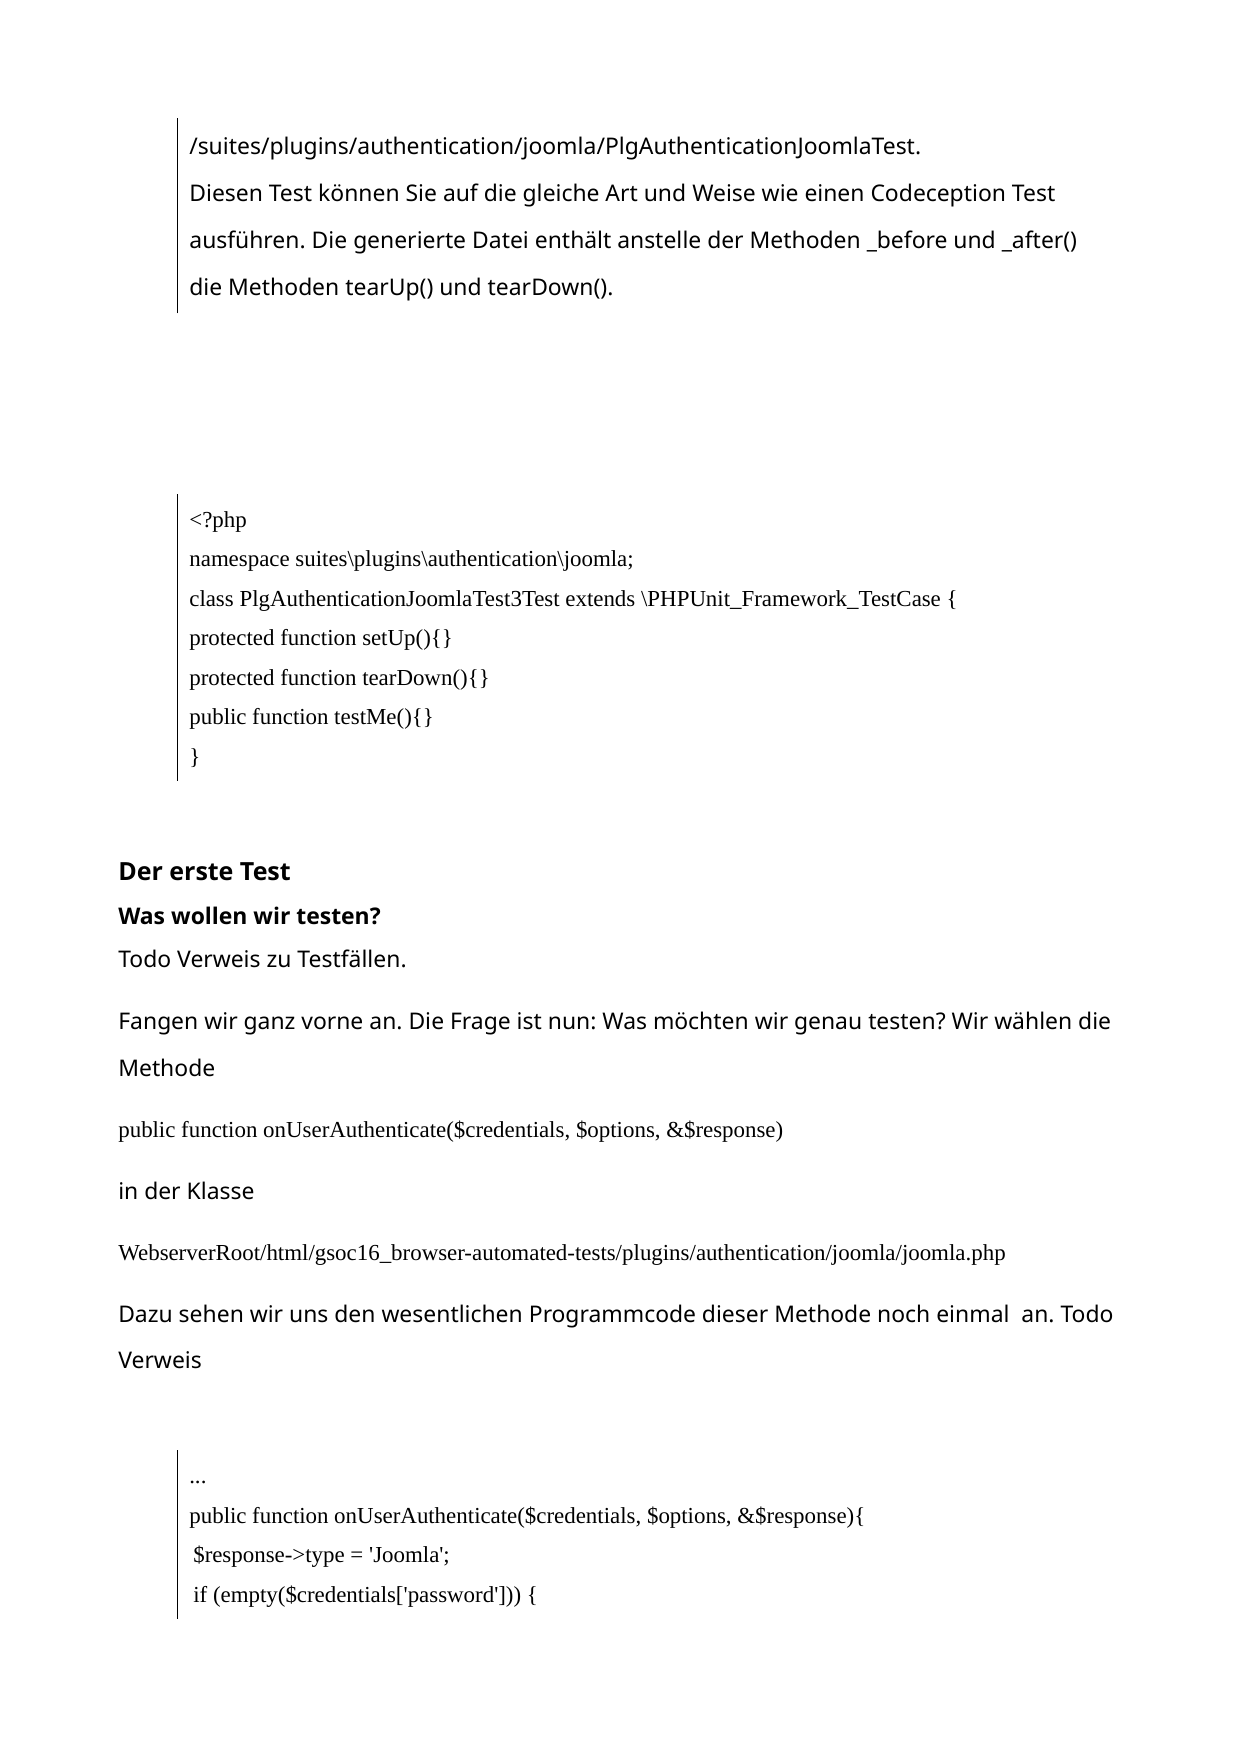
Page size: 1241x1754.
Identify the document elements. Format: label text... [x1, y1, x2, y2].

text WebserverRoot/html/gsoc16_browser-automated-tests/plugins/authentication/joomla/joomla.php [118, 1236, 1122, 1267]
text public function onUserAuthenticate($credentials, $options, &$response) [118, 1113, 1122, 1144]
subtitle Der erste Test [118, 853, 1122, 887]
subtitle Was wollen wir testen? [118, 900, 1122, 931]
text <?php namespace suites\plugins\authentication\joomla; class PlgAuthenticationJoomlaTest3Test extends \PHPUnit_Framework_TestCase { protected function setUp(){} protected function tearDown(){} public function testMe(){} } [178, 494, 1122, 781]
text /suites/plugins/authentication/joomla/PlgAuthenticationJoomlaTest. Diesen Test können Sie auf die gleiche Art und Weise wie einen Codeception Test ausführen. Die generierte Datei enthält anstelle der Methoden _before und _after() die Methoden tearUp() und tearDown(). [178, 118, 1122, 313]
text Todo Verweis zu Testfällen. [118, 943, 1122, 975]
text Fangen wir ganz vorne an. Die Frage ist nun: Was möchten wir genau testen? Wir wählen die Methode [118, 1005, 1122, 1083]
text ... public function onUserAuthenticate($credentials, $options, &$response){ $response->type = 'Joomla'; if (empty($credentials['password'])) { [178, 1450, 1122, 1619]
text Dazu sehen wir uns den wesentlichen Programmcode dieser Methode noch einmal an. Todo Verweis [118, 1298, 1122, 1376]
text in der Klasse [118, 1175, 1122, 1206]
